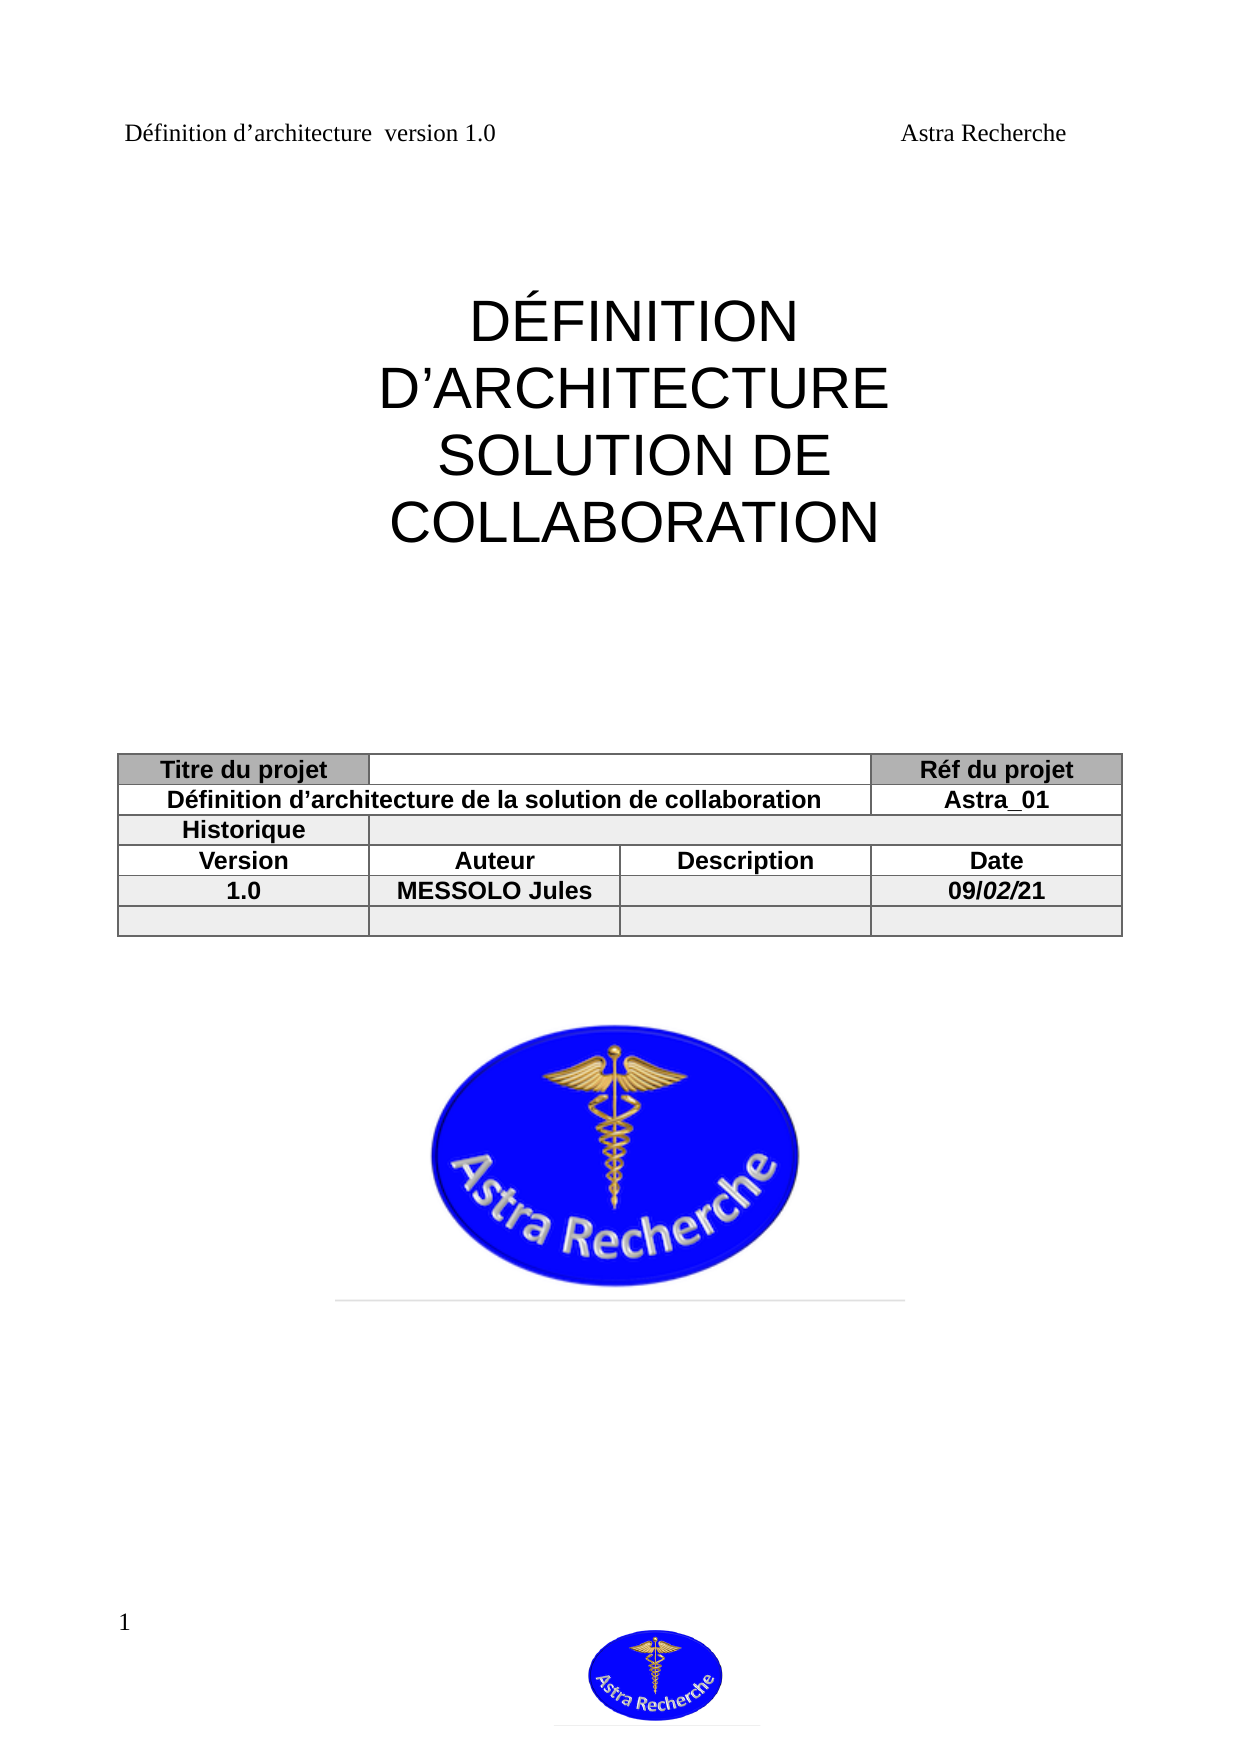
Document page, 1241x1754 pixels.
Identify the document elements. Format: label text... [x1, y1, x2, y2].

table_cell 09/02/21 [872, 876, 1121, 905]
table_cell Définition d’architecture de la solution de collaboration [119, 785, 870, 814]
picture [553, 1620, 761, 1729]
table_cell [872, 907, 1121, 935]
table_cell [119, 907, 368, 935]
table_cell [370, 907, 619, 935]
table_cell MESSOLO Jules [370, 876, 619, 905]
picture [335, 997, 906, 1311]
table_cell Historique [119, 816, 368, 844]
table_cell Auteur [370, 846, 619, 874]
table_header Titre du projet [119, 755, 368, 784]
table_header [370, 755, 870, 784]
table_cell Date [872, 846, 1121, 874]
table_cell Astra_01 [872, 785, 1121, 814]
table_cell [370, 816, 1121, 844]
table_header Réf du projet [872, 755, 1121, 784]
table_cell 1.0 [119, 876, 368, 905]
table_cell Version [119, 846, 368, 874]
table_cell [621, 907, 870, 935]
table_cell [621, 876, 870, 905]
table_cell Description [621, 846, 870, 874]
